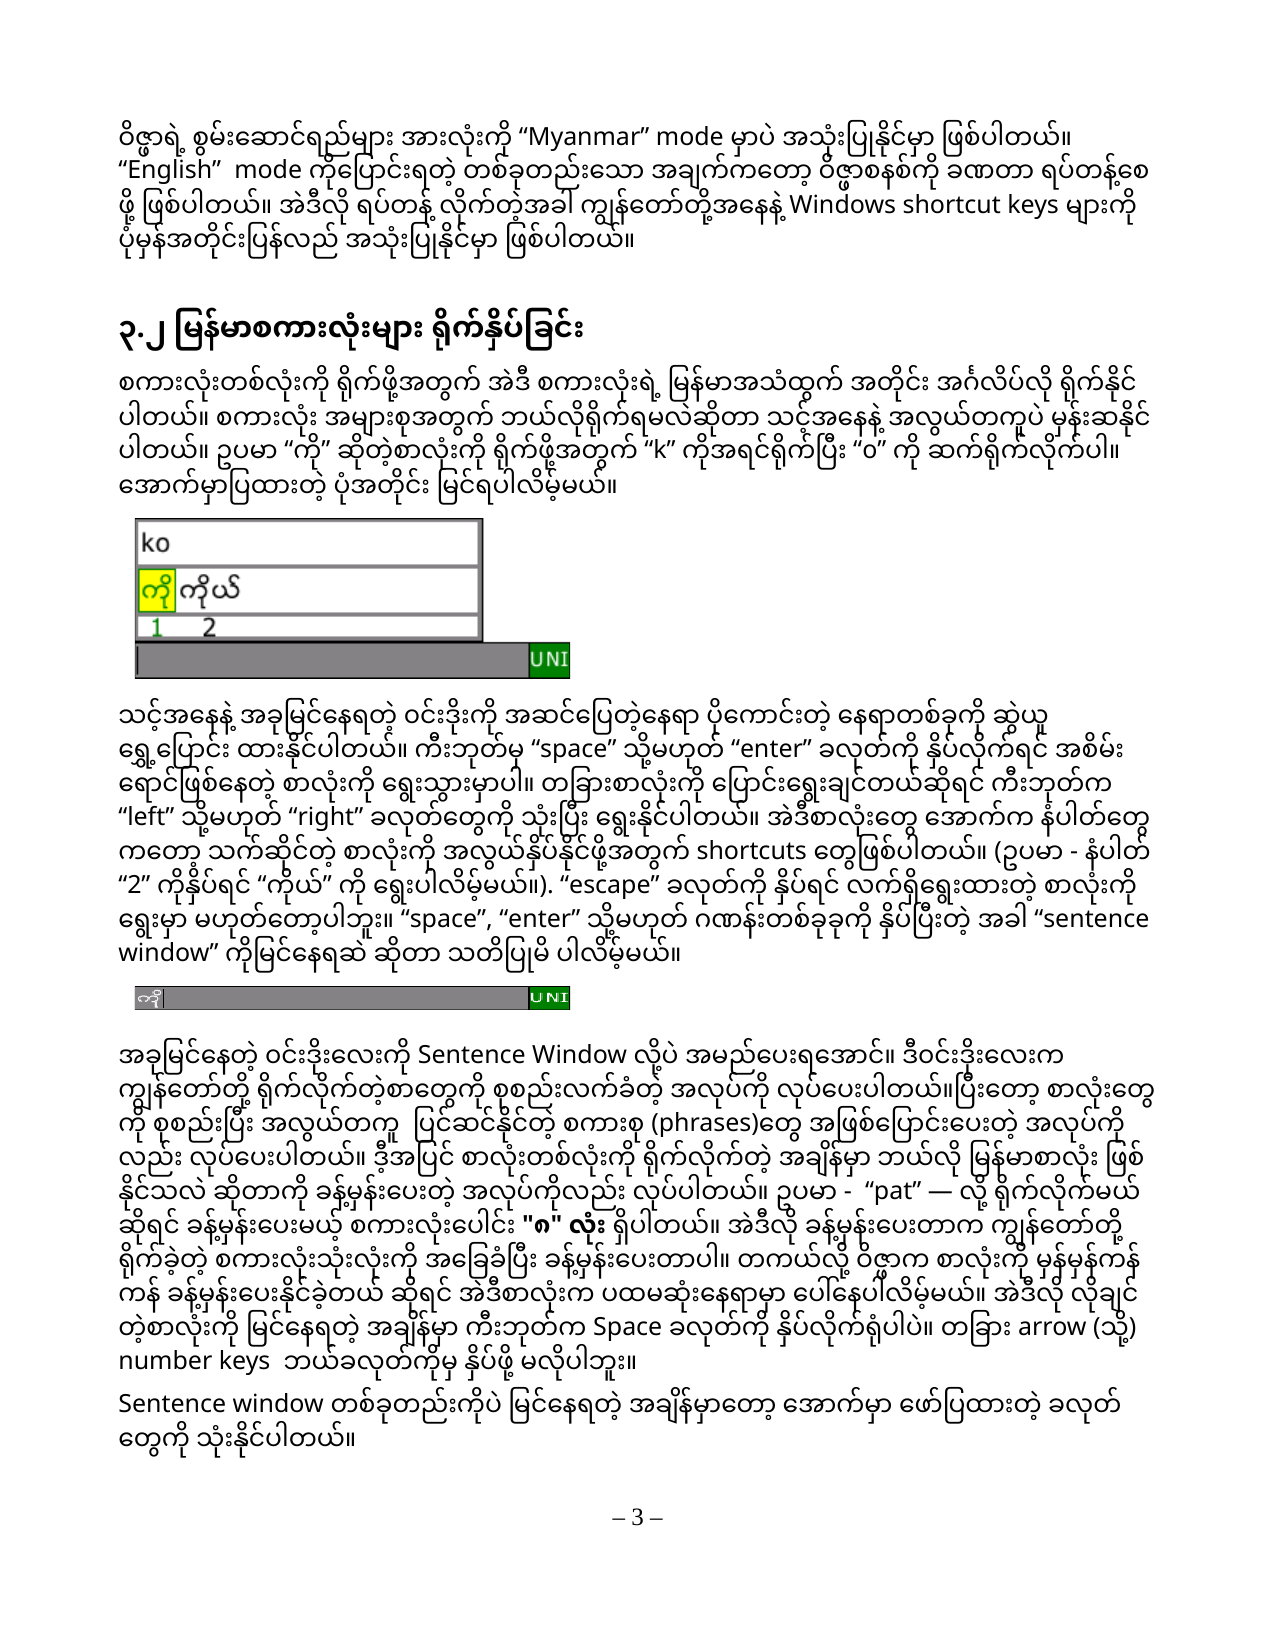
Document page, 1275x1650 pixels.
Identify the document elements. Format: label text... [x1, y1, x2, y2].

picture [134, 518, 571, 679]
text Sentence window တစ်ခုတည်းကိုပဲ မြင်နေရတဲ့ အချိန်မှာတော့ အောက်မှာ ဖော်ပြထားတဲ့ ခလုတ်တွေကို သုံးနိုင်ပါတယ်။ [118, 1386, 1157, 1454]
text သင့်အနေနဲ့ အခုမြင်နေရတဲ့ ၀င်းဒိုးကို အဆင်ပြေတဲ့နေရာ ပိုကောင်းတဲ့ နေရာတစ်ခုကို ဆွဲယူရွှေ့ပြောင်း ထားနိုင်ပါတယ်။ ကီးဘုတ်မှ “space” သို့မဟုတ် “enter” ခလုတ်ကို နှိပ်လိုက်ရင် အစိမ်းရောင်ဖြစ်နေတဲ့ စာလုံးကို ရွေးသွားမှာပါ။ တခြားစာလုံးကို ပြောင်းရွေးချင်တယ်ဆိုရင် ကီးဘုတ်က “left” သို့မဟုတ် “right” ခလုတ်တွေကို သုံးပြီး ရွေးနိုင်ပါတယ်။ အဲဒီစာလုံးတွေ အောက်က နံပါတ်တွေကတော့ သက်ဆိုင်တဲ့ စာလုံးကို အလွယ်နှိပ်နိုင်ဖို့အတွက် shortcuts တွေဖြစ်ပါတယ်။ (ဥပမာ - နံပါတ် “2” ကိုနှိပ်ရင် “ကိုယ်” ကို ရွေးပါလိမ့်မယ်။). “escape” ခလုတ်ကို နှိပ်ရင် လက်ရှိရွေးထားတဲ့ စာလုံးကို ရွေးမှာ မဟုတ်တော့ပါဘူး။ “space”, “enter” သို့မဟုတ် ဂဏန်းတစ်ခုခုကို နှိပ်ပြီးတဲ့ အခါ “sentence window” ကိုမြင်နေရဆဲ ဆိုတာ သတိပြုမိ ပါလိမ့်မယ်။ [118, 696, 1157, 969]
text အခုမြင်နေတဲ့ ၀င်းဒိုးလေးကို Sentence Window လို့ပဲ အမည်ပေးရအောင်။ ဒီ၀င်းဒိုးလေးက ကျွန်တော်တို့ ရိုက်လိုက်တဲ့စာတွေကို စုစည်းလက်ခံတဲ့ အလုပ်ကို လုပ်ပေးပါတယ်။ပြီးတော့ စာလုံးတွေကို စုစည်းပြီး အလွယ်တကူ ပြင်ဆင်နိုင်တဲ့ စကားစု (phrases)တွေ အဖြစ်ပြောင်းပေးတဲ့ အလုပ်ကိုလည်း လုပ်ပေးပါတယ်။ ဒီ့အပြင် စာလုံးတစ်လုံးကို ရိုက်လိုက်တဲ့ အချိန်မှာ ဘယ်လို မြန်မာစာလုံး ဖြစ်နိုင်သလဲ ဆိုတာကို ခန့်မှန်းပေးတဲ့ အလုပ်ကိုလည်း လုပ်ပါတယ်။ ဥပမာ - “pat” — လို့ ရိုက်လိုက်မယ် ဆိုရင် ခန့်မှန်းပေးမယ့် စကားလုံးပေါင်း "၈" လုံး ရှိပါတယ်။ အဲဒီလို ခန့်မှန်းပေးတာက ကျွန်တော်တို့ ရိုက်ခဲ့တဲ့ စကားလုံးသုံးလုံးကို အခြေခံပြီး ခန့်မှန်းပေးတာပါ။ တကယ်လို့ ဝိဇ္ဖာက စာလုံးကို မှန်မှန်ကန်ကန် ခန့်မှန်းပေးနိုင်ခဲ့တယ် ဆိုရင် အဲဒီစာလုံးက ပထမဆုံးနေရာမှာ ပေါ်နေပါလိမ့်မယ်။ အဲဒီလို လိုချင်တဲ့စာလုံးကို မြင်နေရတဲ့ အချိန်မှာ ကီးဘုတ်က Space ခလုတ်ကို နှိပ်လိုက်ရုံပါပဲ။ တခြား arrow (သို့) number keys ဘယ်ခလုတ်ကိုမှ နှိပ်ဖို့ မလိုပါဘူး။ [118, 1036, 1157, 1377]
text ဝိဇ္ဖာရဲ့ စွမ်းဆောင်ရည်များ အားလုံးကို “Myanmar” mode မှာပဲ အသုံးပြုနိုင်မှာ ဖြစ်ပါတယ်။ “English” mode ကိုပြောင်းရတဲ့ တစ်ခုတည်းသော အချက်ကတော့ ဝိဇ္ဖာစနစ်ကို ခဏတာ ရပ်တန့်စေဖို့ ဖြစ်ပါတယ်။ အဲဒီလို ရပ်တန့် လိုက်တဲ့အခါ ကျွန်တော်တို့အနေနဲ့ Windows shortcut keys များကို ပုံမှန်အတိုင်းပြန်လည် အသုံးပြုနိုင်မှာ ဖြစ်ပါတယ်။ [118, 118, 1157, 254]
text စကားလုံးတစ်လုံးကို ရိုက်ဖို့အတွက် အဲဒီ စကားလုံးရဲ့ မြန်မာအသံထွက် အတိုင်း အင်္ဂလိပ်လို ရိုက်နိုင်ပါတယ်။ စကားလုံး အများစုအတွက် ဘယ်လိုရိုက်ရမလဲဆိုတာ သင့်အနေနဲ့ အလွယ်တကူပဲ မှန်းဆနိုင်ပါတယ်။ ဥပမာ “ကို” ဆိုတဲ့စာလုံးကို ရိုက်ဖို့အတွက် “k” ကိုအရင်ရိုက်ပြီး “o” ကို ဆက်ရိုက်လိုက်ပါ။ အောက်မှာပြထားတဲ့ ပုံအတိုင်း မြင်ရပါလိမ့်မယ်။ [118, 364, 1157, 500]
subtitle ၃.၂ မြန်မာစကားလုံးများ ရိုက်နှိပ်ခြင်း [118, 306, 1157, 346]
picture [134, 986, 571, 1010]
